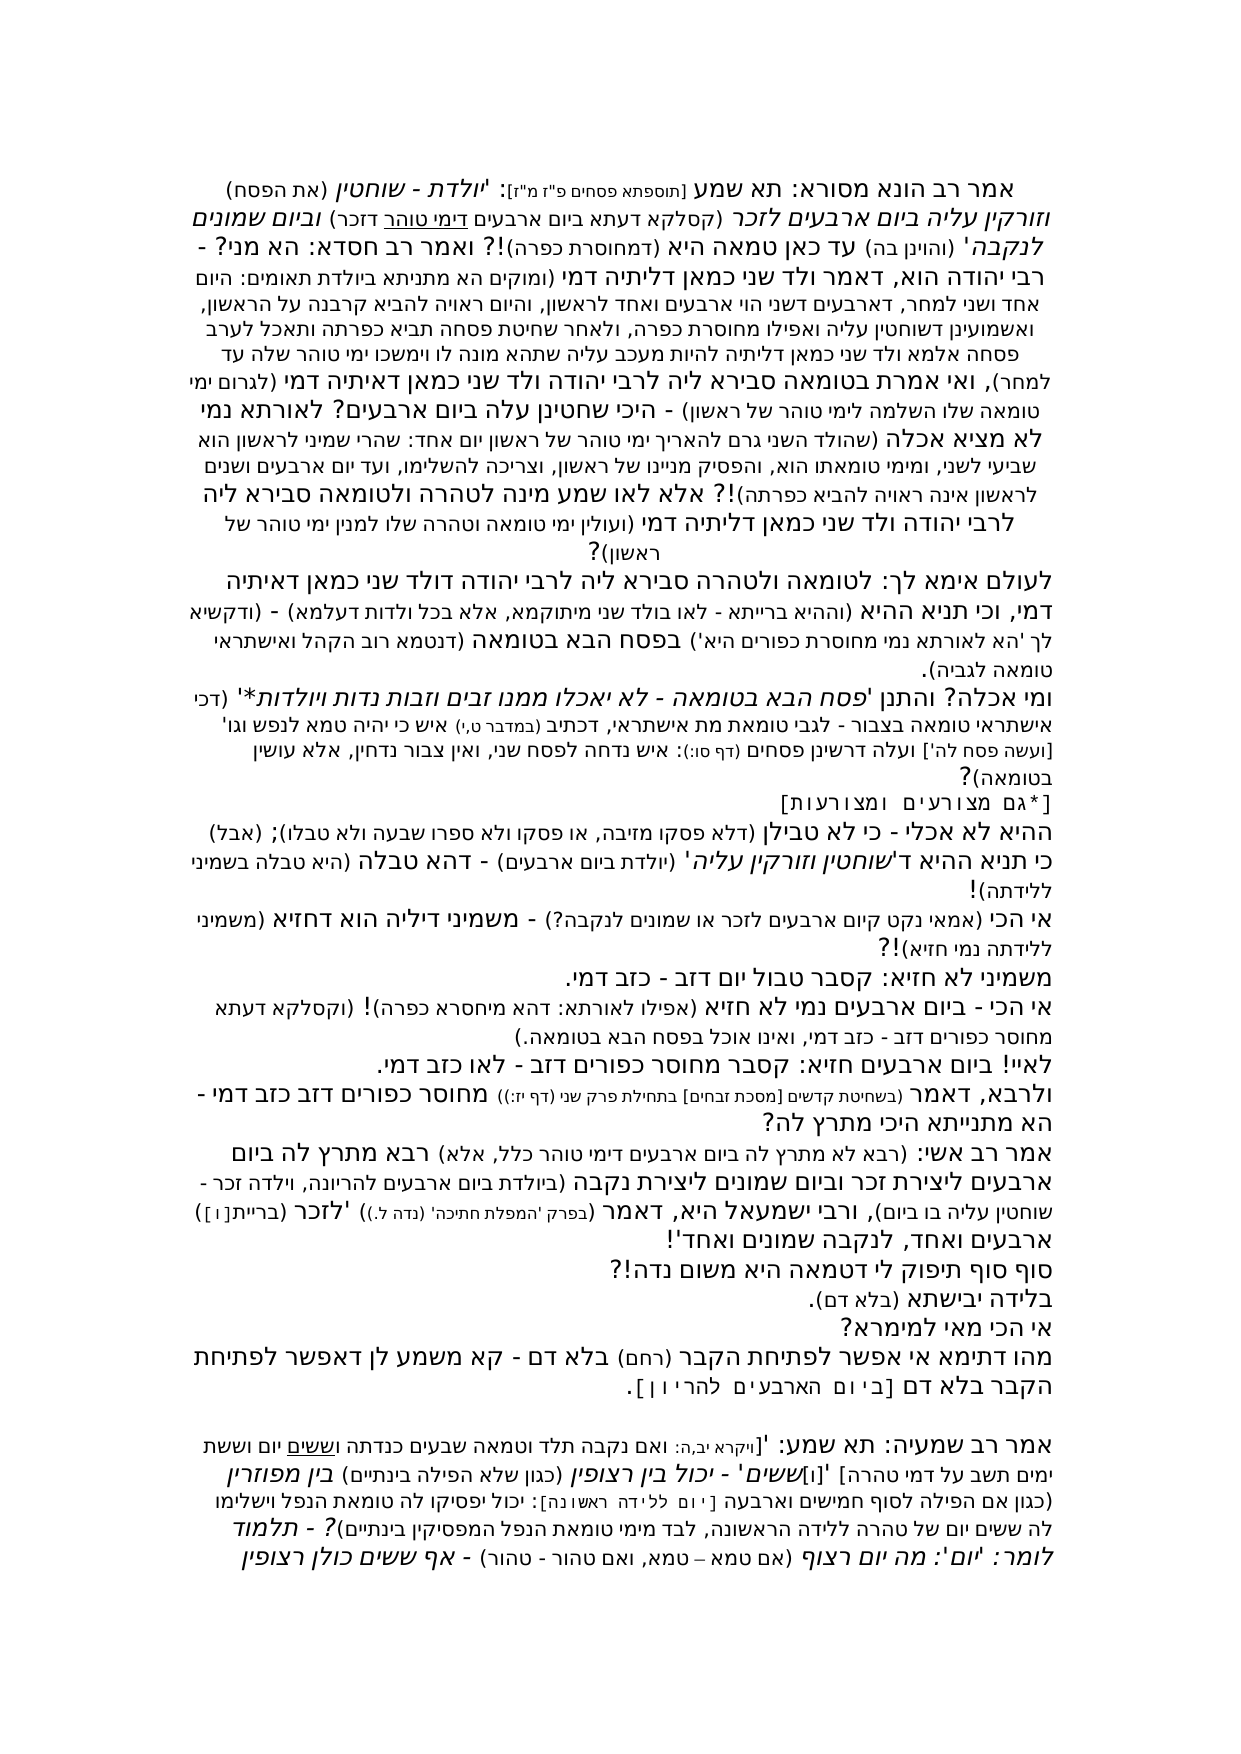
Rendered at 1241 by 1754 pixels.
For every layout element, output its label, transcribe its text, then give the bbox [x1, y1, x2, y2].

text [*גם מצורעים ומצורעות] [187, 792, 1053, 817]
text ומי אכלה? והתנן 'פסח הבא בטומאה - לא יאכלו ממנו זבים וזבות נדות ויולדות*' (דכי אישתראי טומאה בצבור - לגבי טומאת מת אישתראי, דכתיב (במדבר ט,י) איש כי יהיה טמא לנפש וגו' [ועשה פסח לה'] ועלה דרשינן פסחים (דף סו:): איש נדחה לפסח שני, ואין צבור נדחין, אלא עושין בטומאה)? [187, 683, 1053, 792]
text ההיא לא אכלי - כי לא טבילן (דלא פסקו מזיבה, או פסקו ולא ספרו שבעה ולא טבלו); (אבל) כי תניא ההיא ד'שוחטין וזורקין עליה' (יולדת ביום ארבעים) - דהא טבלה (היא טבלה בשמיני ללידתה)! [187, 817, 1053, 904]
text סוף סוף תיפוק לי דטמאה היא משום נדה!? [187, 1255, 1053, 1284]
text אי הכי (אמאי נקט קיום ארבעים לזכר או שמונים לנקבה?) - משמיני דיליה הוא דחזיא (משמיני ללידתה נמי חזיא)!? [187, 904, 1053, 963]
text לעולם אימא לך: לטומאה ולטהרה סבירא ליה לרבי יהודה דולד שני כמאן דאיתיה דמי, וכי תניא ההיא (וההיא ברייתא - לאו בולד שני מיתוקמא, אלא בכל ולדות דעלמא) - (ודקשיא לך 'הא לאורתא נמי מחוסרת כפורים היא') בפסח הבא בטומאה (דנטמא רוב הקהל ואישתראי טומאה לגביה). [187, 567, 1053, 683]
text ולרבא, דאמר (בשחיטת קדשים [מסכת זבחים] בתחילת פרק שני (דף יז:)) מחוסר כפורים דזב כזב דמי - הא מתנייתא היכי מתרץ לה? [187, 1079, 1053, 1138]
text משמיני לא חזיא: קסבר טבול יום דזב - כזב דמי. [187, 963, 1053, 992]
text בלידה יבישתא (בלא דם). [187, 1284, 1053, 1313]
text לאיי! ביום ארבעים חזיא: קסבר מחוסר כפורים דזב - לאו כזב דמי. [187, 1050, 1053, 1079]
text מהו דתימא אי אפשר לפתיחת הקבר (רחם) בלא דם - קא משמע לן דאפשר לפתיחת הקבר בלא דם [ביום הארבעים להריון]. [187, 1342, 1053, 1401]
text אמר רב אשי: (רבא לא מתרץ לה ביום ארבעים דימי טוהר כלל, אלא) רבא מתרץ לה ביום ארבעים ליצירת זכר וביום שמונים ליצירת נקבה (ביולדת ביום ארבעים להריונה, וילדה זכר - שוחטין עליה בו ביום), ורבי ישמעאל היא, דאמר (בפרק 'המפלת חתיכה' (נדה ל.)) 'לזכר (בריית[ו]) ארבעים ואחד, לנקבה שמונים ואחד'! [187, 1138, 1053, 1255]
text אי הכי מאי למימרא? [187, 1313, 1053, 1342]
text אמר רב הונא מסורא: תא שמע [תוספתא פסחים פ"ז מ"ז]: 'יולדת - שוחטין (את הפסח) וזורקין עליה ביום ארבעים לזכר (קסלקא דעתא ביום ארבעים דימי טוהר דזכר) וביום שמונים לנקבה' (והוינן בה) עד כאן טמאה היא (דמחוסרת כפרה)!? ואמר רב חסדא: הא מני? - רבי יהודה הוא, דאמר ולד שני כמאן דליתיה דמי (ומוקים הא מתניתא ביולדת תאומים: היום אחד ושני למחר, דארבעים דשני הוי ארבעים ואחד לראשון, והיום ראויה להביא קרבנה על הראשון, ואשמועינן דשוחטין עליה ואפילו מחוסרת כפרה, ולאחר שחיטת פסחה תביא כפרתה ותאכל לערב פסחה אלמא ולד שני כמאן דליתיה להיות מעכב עליה שתהא מונה לו וימשכו ימי טוהר שלה עד למחר), ואי אמרת בטומאה סבירא ליה לרבי יהודה ולד שני כמאן דאיתיה דמי (לגרום ימי טומאה שלו השלמה לימי טוהר של ראשון) - היכי שחטינן עלה ביום ארבעים? לאורתא נמי לא מציא אכלה (שהולד השני גרם להאריך ימי טוהר של ראשון יום אחד: שהרי שמיני לראשון הוא שביעי לשני, ומימי טומאתו הוא, והפסיק מניינו של ראשון, וצריכה להשלימו, ועד יום ארבעים ושנים לראשון אינה ראויה להביא כפרתה)!? אלא לאו שמע מינה לטהרה ולטומאה סבירא ליה לרבי יהודה ולד שני כמאן דליתיה דמי (ועולין ימי טומאה וטהרה שלו למנין ימי טוהר של ראשון)? [187, 174, 1053, 567]
text אמר רב שמעיה: תא שמע: '[ויקרא יב,ה: ואם נקבה תלד וטמאה שבעים כנדתה וששים יום וששת ימים תשב על דמי טהרה] '[ו]ששים' - יכול בין רצופין (כגון שלא הפילה בינתיים) בין מפוזרין (כגון אם הפילה לסוף חמישים וארבעה [יום ללידה ראשונה]: יכול יפסיקו לה טומאת הנפל וישלימו לה ששים יום של טהרה ללידה הראשונה, לבד מימי טומאת הנפל המפסיקין בינתיים)? - תלמוד לומר: 'יום': מה יום רצוף (אם טמא – טמא, ואם טהור - טהור) - אף ששים כולן רצופין [187, 1430, 1053, 1572]
text אי הכי - ביום ארבעים נמי לא חזיא (אפילו לאורתא: דהא מיחסרא כפרה)! (וקסלקא דעתא מחוסר כפורים דזב - כזב דמי, ואינו אוכל בפסח הבא בטומאה.) [187, 992, 1053, 1050]
